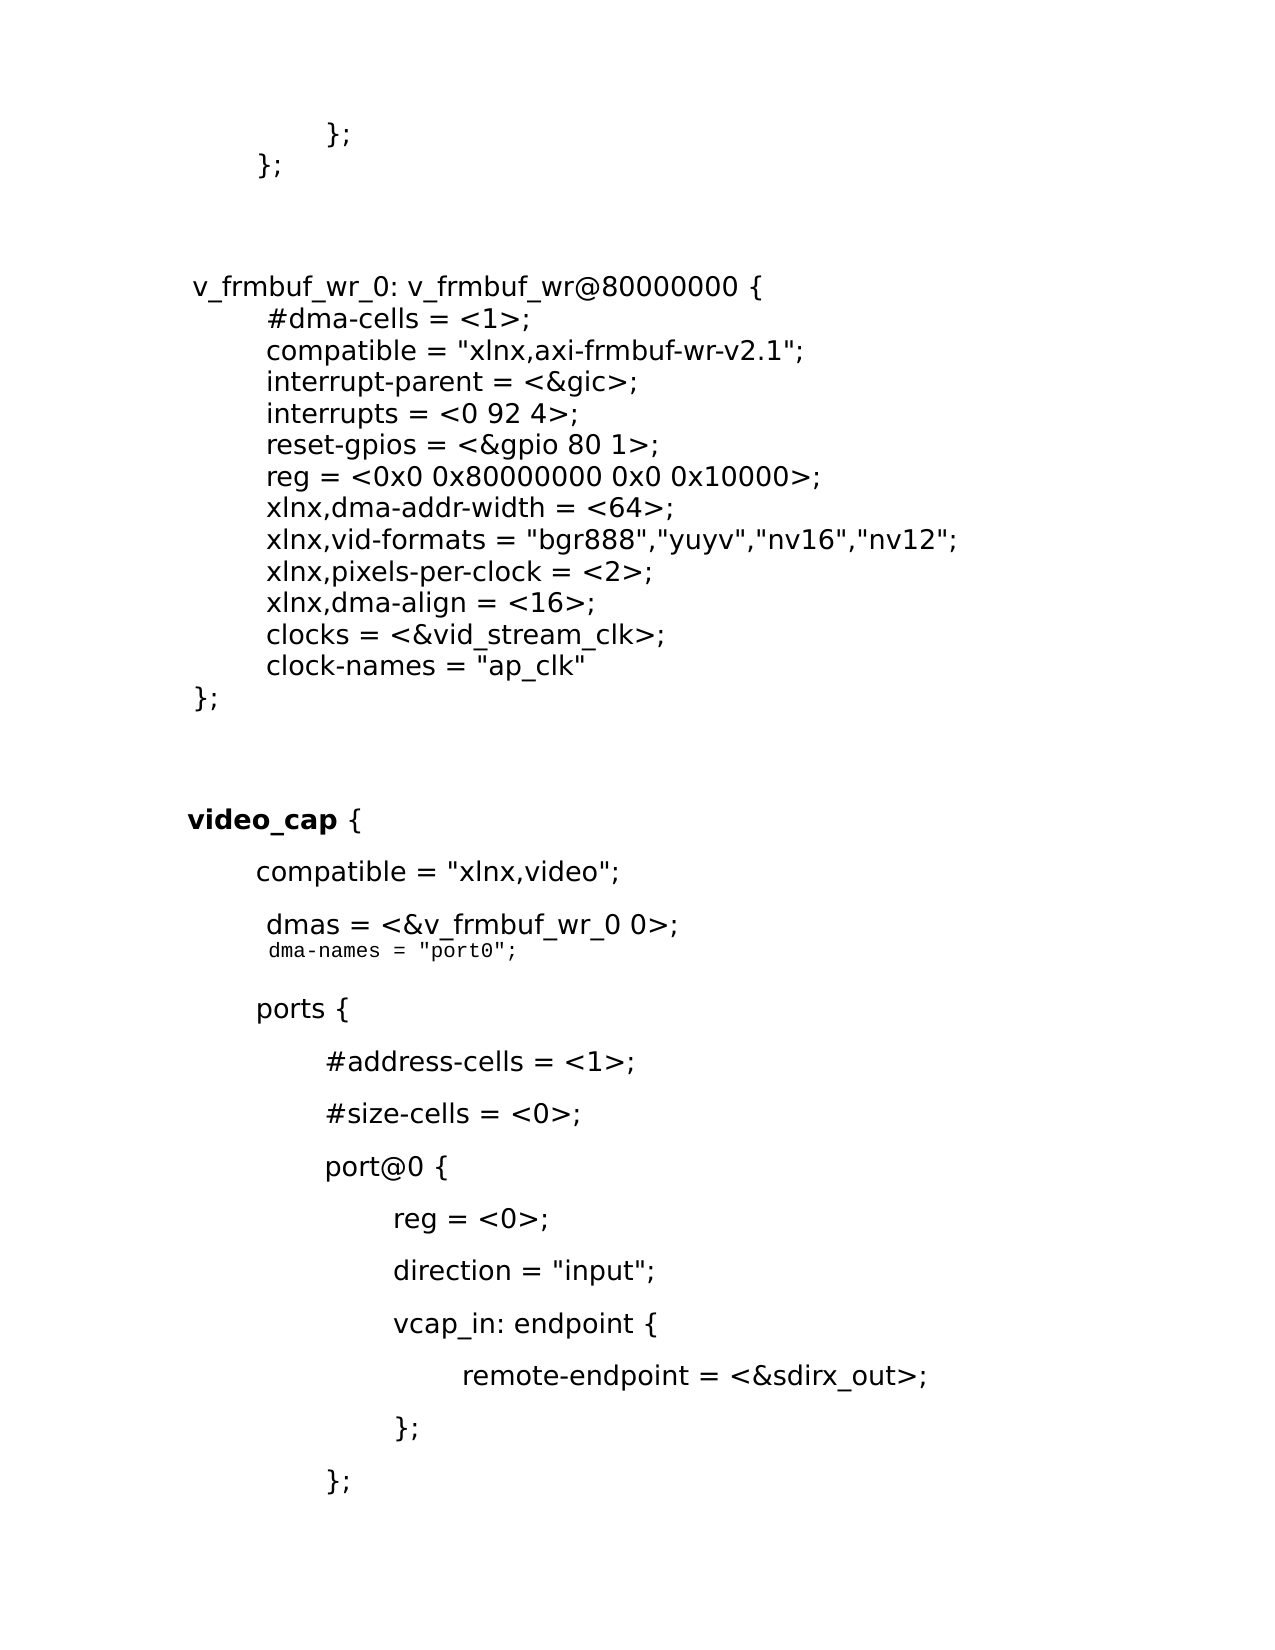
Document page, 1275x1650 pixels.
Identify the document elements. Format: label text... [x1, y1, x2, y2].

text reset-gpios = <&gpio 80 1>; [118, 429, 1157, 461]
text vcap_in: endpoint { [118, 1308, 1157, 1339]
text xlnx,dma-addr-width = <64>; [118, 493, 1157, 524]
text }; [118, 682, 1157, 714]
text direction = "input"; [118, 1256, 1157, 1287]
text reg = <0>; [118, 1203, 1157, 1235]
text video_cap { [118, 804, 1157, 836]
text #dma-cells = <1>; [118, 303, 1157, 335]
text remote-endpoint = <&sdirx_out>; [118, 1360, 1157, 1392]
text }; [118, 118, 1157, 150]
text #size-cells = <0>; [118, 1098, 1157, 1130]
text port@0 { [118, 1151, 1157, 1182]
text clock-names = "ap_clk" [118, 651, 1157, 682]
text compatible = "xlnx,axi-frmbuf-wr-v2.1"; [118, 335, 1157, 366]
text dma-names = "port0"; [118, 941, 1157, 964]
text interrupts = <0 92 4>; [118, 398, 1157, 429]
text #address-cells = <1>; [118, 1046, 1157, 1078]
text xlnx,vid-formats = "bgr888","yuyv","nv16","nv12"; [118, 524, 1157, 556]
text clocks = <&vid_stream_clk>; [118, 619, 1157, 651]
text }; [118, 1413, 1157, 1444]
text xlnx,dma-align = <16>; [118, 587, 1157, 619]
text interrupt-parent = <&gic>; [118, 366, 1157, 398]
text dmas = <&v_frmbuf_wr_0 0>; [118, 909, 1157, 941]
text }; [118, 1465, 1157, 1497]
text reg = <0x0 0x80000000 0x0 0x10000>; [118, 461, 1157, 493]
text }; [118, 150, 1157, 181]
text xlnx,pixels-per-clock = <2>; [118, 556, 1157, 587]
text ports { [118, 994, 1157, 1025]
text v_frmbuf_wr_0: v_frmbuf_wr@80000000 { [118, 272, 1157, 303]
text compatible = "xlnx,video"; [118, 857, 1157, 888]
